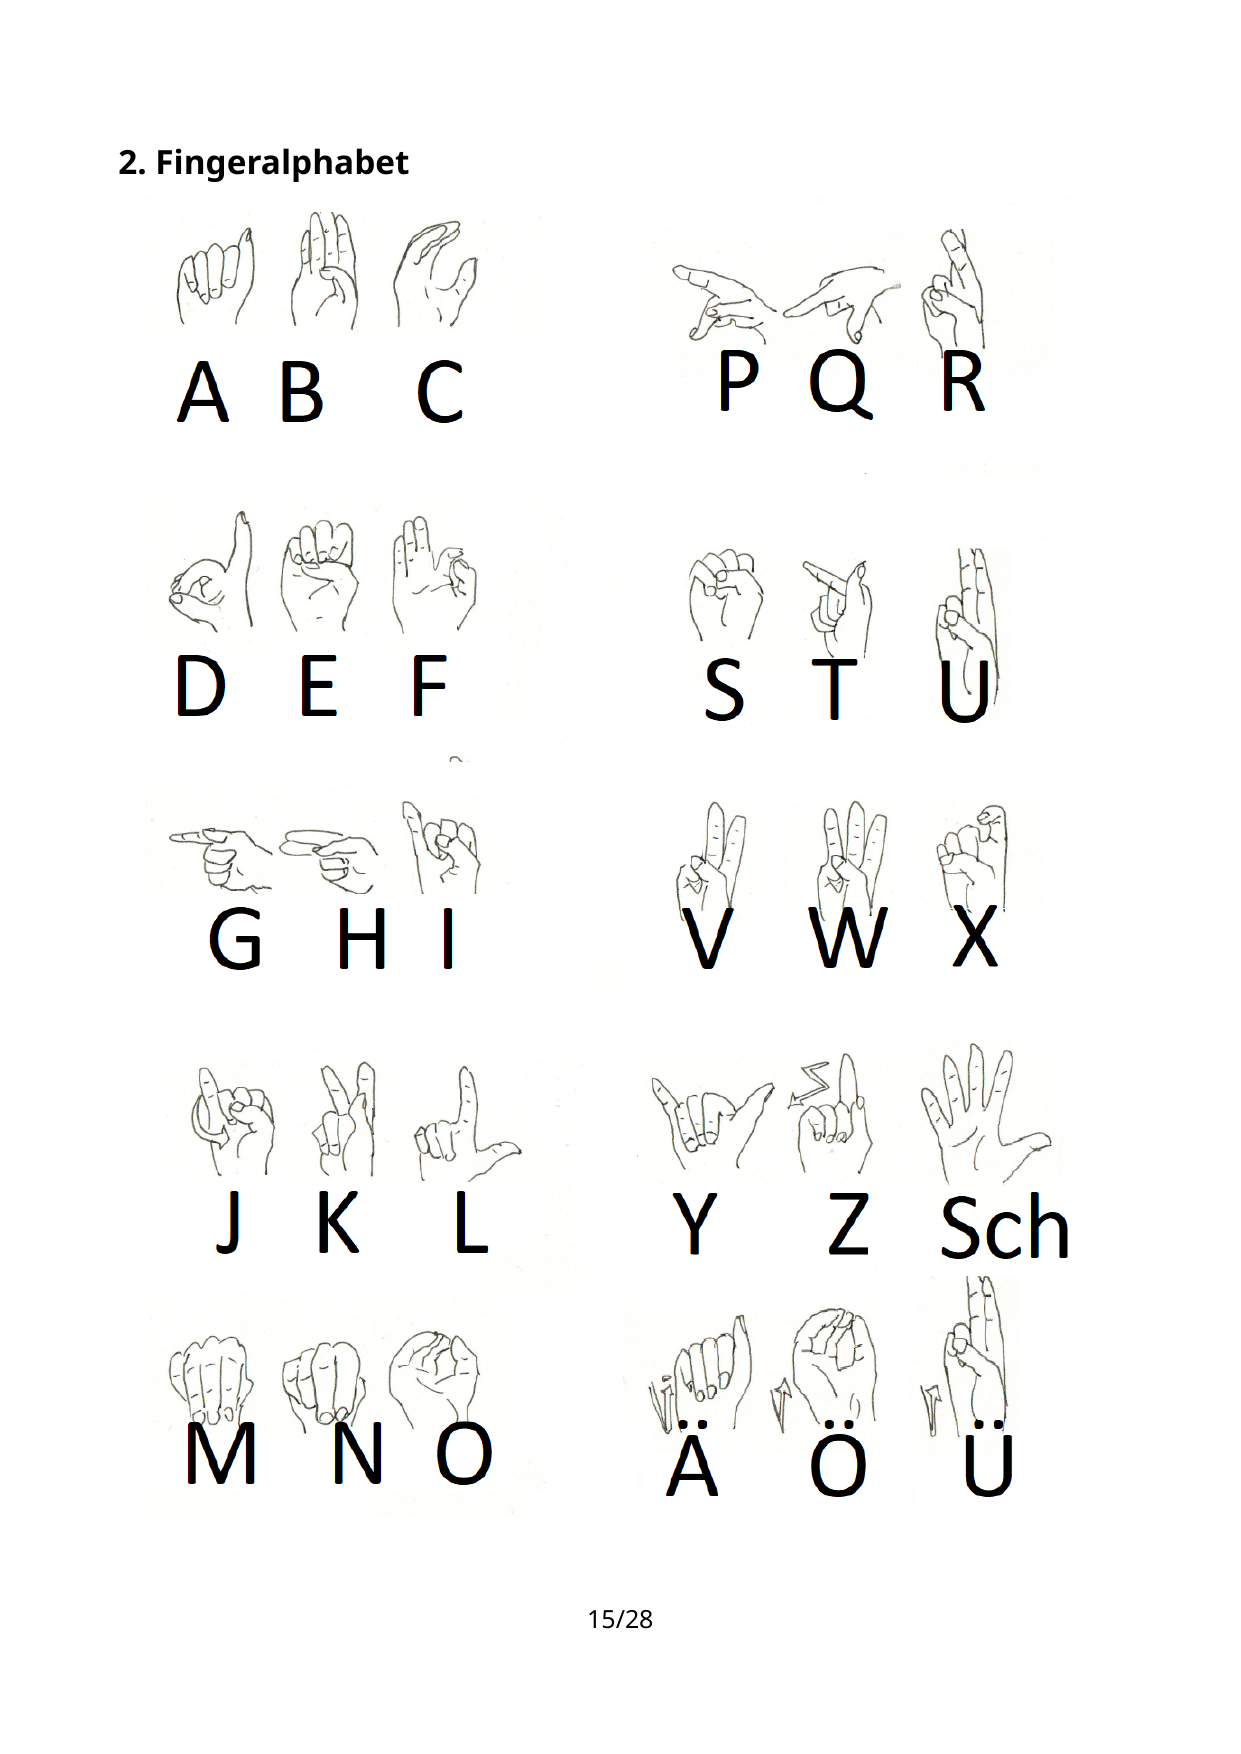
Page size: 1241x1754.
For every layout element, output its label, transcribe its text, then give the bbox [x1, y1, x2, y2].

subtitle 2. Fingeralphabet [118, 139, 1122, 184]
picture [144, 196, 1096, 1533]
